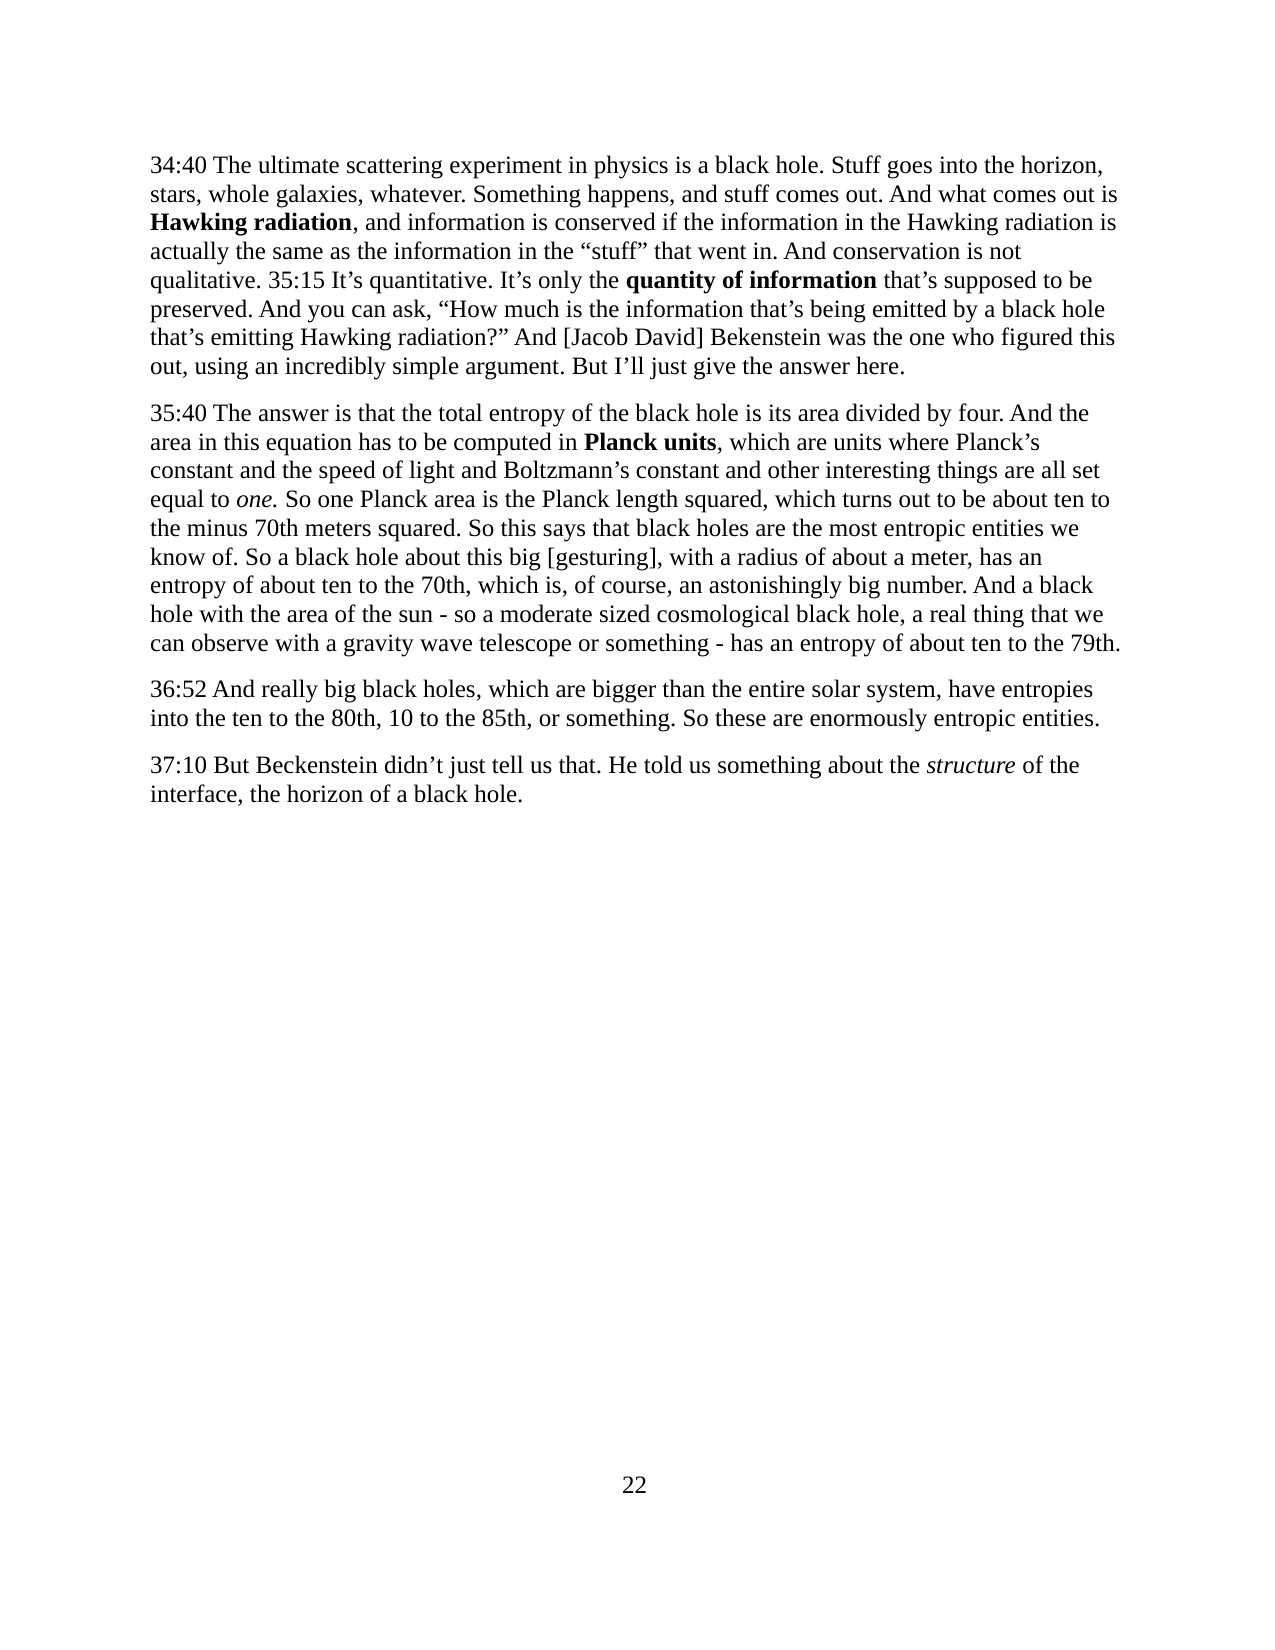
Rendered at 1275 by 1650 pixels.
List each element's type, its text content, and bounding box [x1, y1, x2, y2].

text 36:52 And really big black holes, which are bigger than the entire solar system, have entropies into the ten to the 80th, 10 to the 85th, or something. So these are enormously entropic entities. [150, 674, 1125, 732]
text 35:40 The answer is that the total entropy of the black hole is its area divided by four. And the area in this equation has to be computed in Planck units, which are units where Planck’s constant and the speed of light and Boltzmann’s constant and other interesting things are all set equal to one. So one Planck area is the Planck length squared, which turns out to be about ten to the minus 70th meters squared. So this says that black holes are the most entropic entities we know of. So a black hole about this big [gesturing], with a radius of about a meter, has an entropy of about ten to the 70th, which is, of course, an astonishingly big number. And a black hole with the area of the sun - so a moderate sized cosmological black hole, a real thing that we can observe with a gravity wave telescope or something - has an entropy of about ten to the 79th. [150, 398, 1125, 657]
text 37:10 But Beckenstein didn’t just tell us that. He told us something about the structure of the interface, the horizon of a black hole. [150, 750, 1125, 807]
text 34:40 The ultimate scattering experiment in physics is a black hole. Stuff goes into the horizon, stars, whole galaxies, whatever. Something happens, and stuff comes out. And what comes out is Hawking radiation, and information is conserved if the information in the Hawking radiation is actually the same as the information in the “stuff” that went in. And conservation is not qualitative. 35:15 It’s quantitative. It’s only the quantity of information that’s supposed to be preserved. And you can ask, “How much is the information that’s being emitted by a black hole that’s emitting Hawking radiation?” And [Jacob David] Bekenstein was the one who figured this out, using an incredibly simple argument. But I’ll just give the answer here. [150, 150, 1125, 380]
